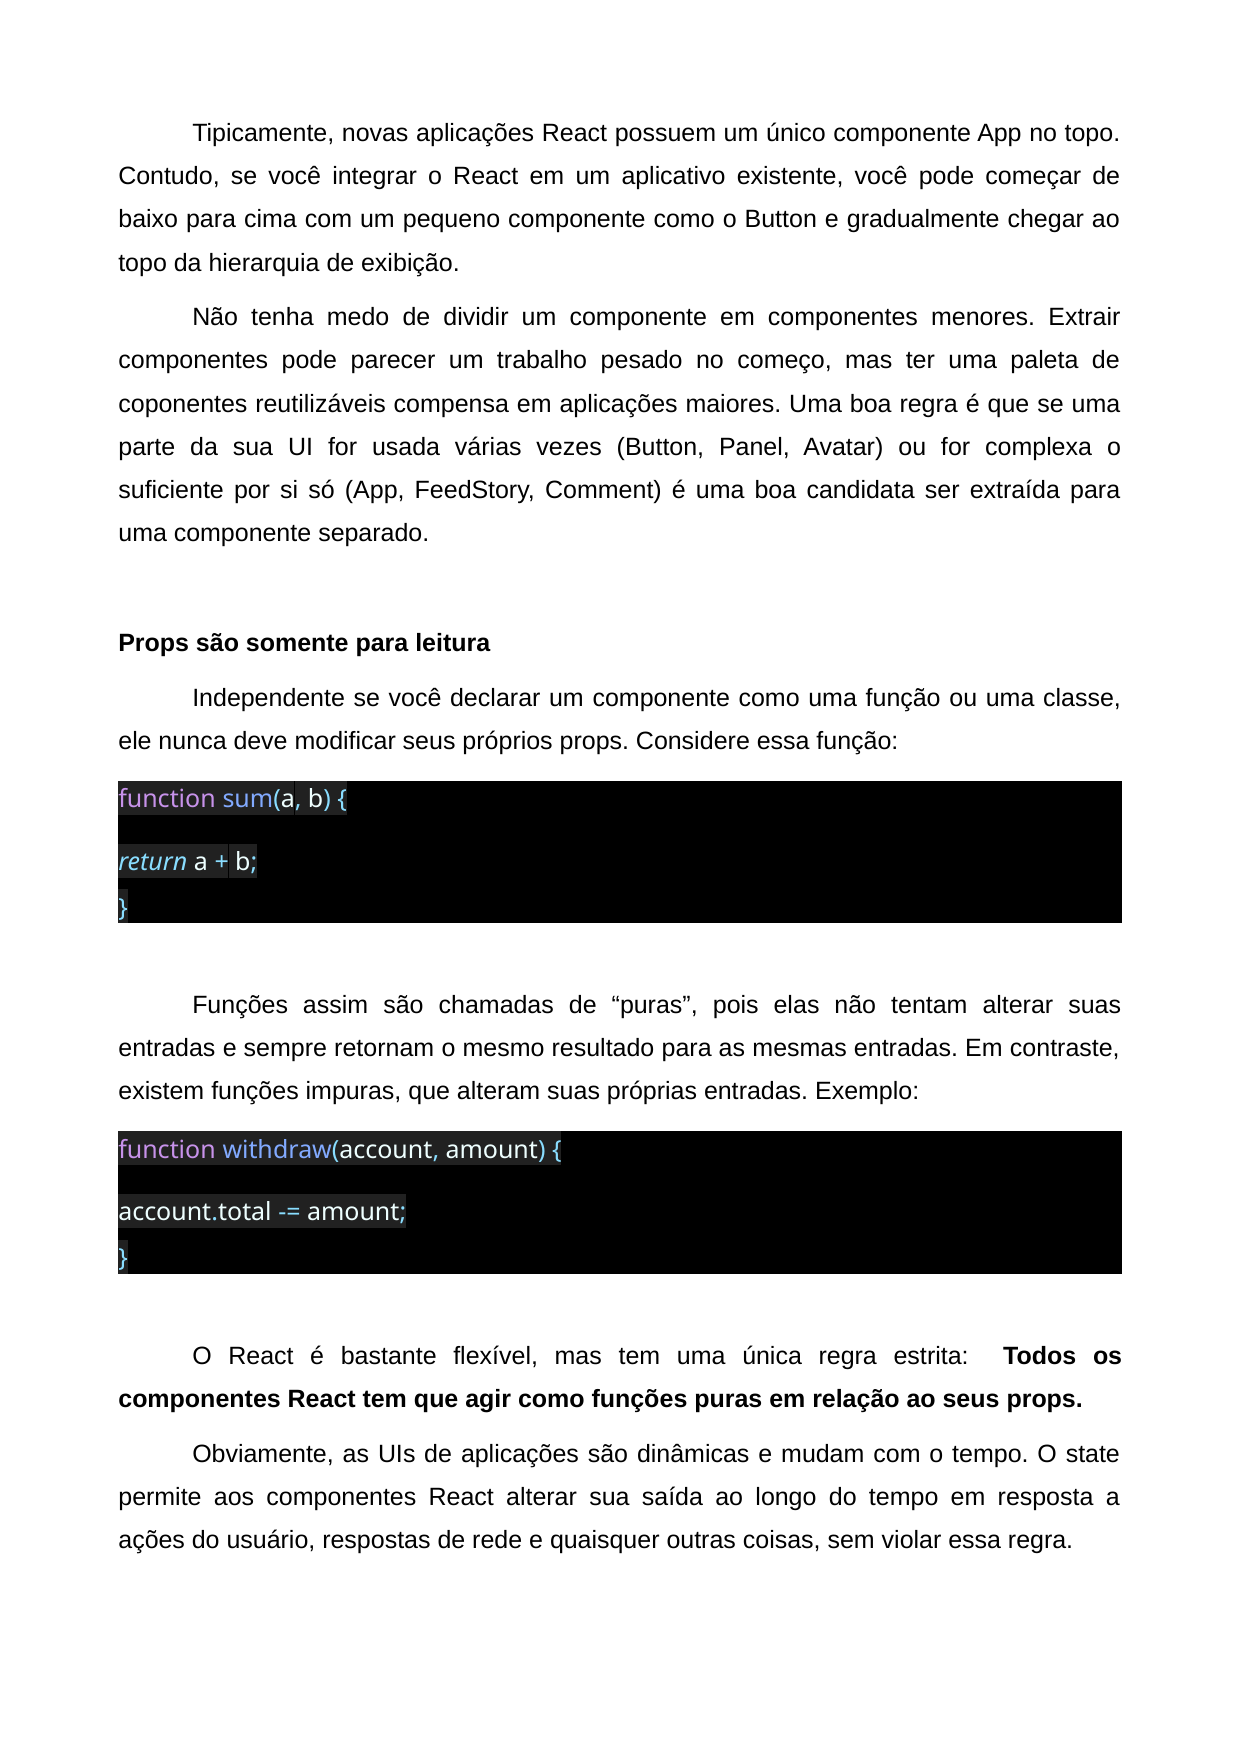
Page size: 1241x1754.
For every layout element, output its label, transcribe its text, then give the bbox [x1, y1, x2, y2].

text function withdraw(account, amount) { [118, 1131, 1122, 1165]
text Não tenha medo de dividir um componente em componentes menores. Extrair componentes pode parecer um trabalho pesado no começo, mas ter uma paleta de coponentes reutilizáveis compensa em aplicações maiores. Uma boa regra é que se uma parte da sua UI for usada várias vezes (Button, Panel, Avatar) ou for complexa o suficiente por si só (App, FeedStory, Comment) é uma boa candidata ser extraída para uma componente separado. [118, 302, 1122, 547]
text } [118, 1240, 1122, 1274]
text Obviamente, as UIs de aplicações são dinâmicas e mudam com o tempo. O state permite aos componentes React alterar sua saída ao longo do tempo em resposta a ações do usuário, respostas de rede e quaisquer outras coisas, sem violar essa regra. [118, 1439, 1122, 1554]
text return a + b; [118, 843, 1122, 878]
text Funções assim são chamadas de “puras”, pois elas não tentam alterar suas entradas e sempre retornam o mesmo resultado para as mesmas entradas. Em contraste, existem funções impuras, que alteram suas próprias entradas. Exemplo: [118, 990, 1122, 1105]
text Props são somente para leitura [118, 628, 1122, 657]
text Independente se você declarar um componente como uma função ou uma classe, ele nunca deve modificar seus próprios props. Considere essa função: [118, 683, 1122, 754]
text account.total -= amount; [118, 1194, 1122, 1228]
text function sum(a, b) { [118, 781, 1122, 815]
text } [118, 889, 1122, 923]
text O React é bastante flexível, mas tem uma única regra estrita: Todos os componentes React tem que agir como funções puras em relação ao seus props. [118, 1341, 1122, 1412]
text Tipicamente, novas aplicações React possuem um único componente App no topo. Contudo, se você integrar o React em um aplicativo existente, você pode começar de baixo para cima com um pequeno componente como o Button e gradualmente chegar ao topo da hierarquia de exibição. [118, 118, 1122, 276]
